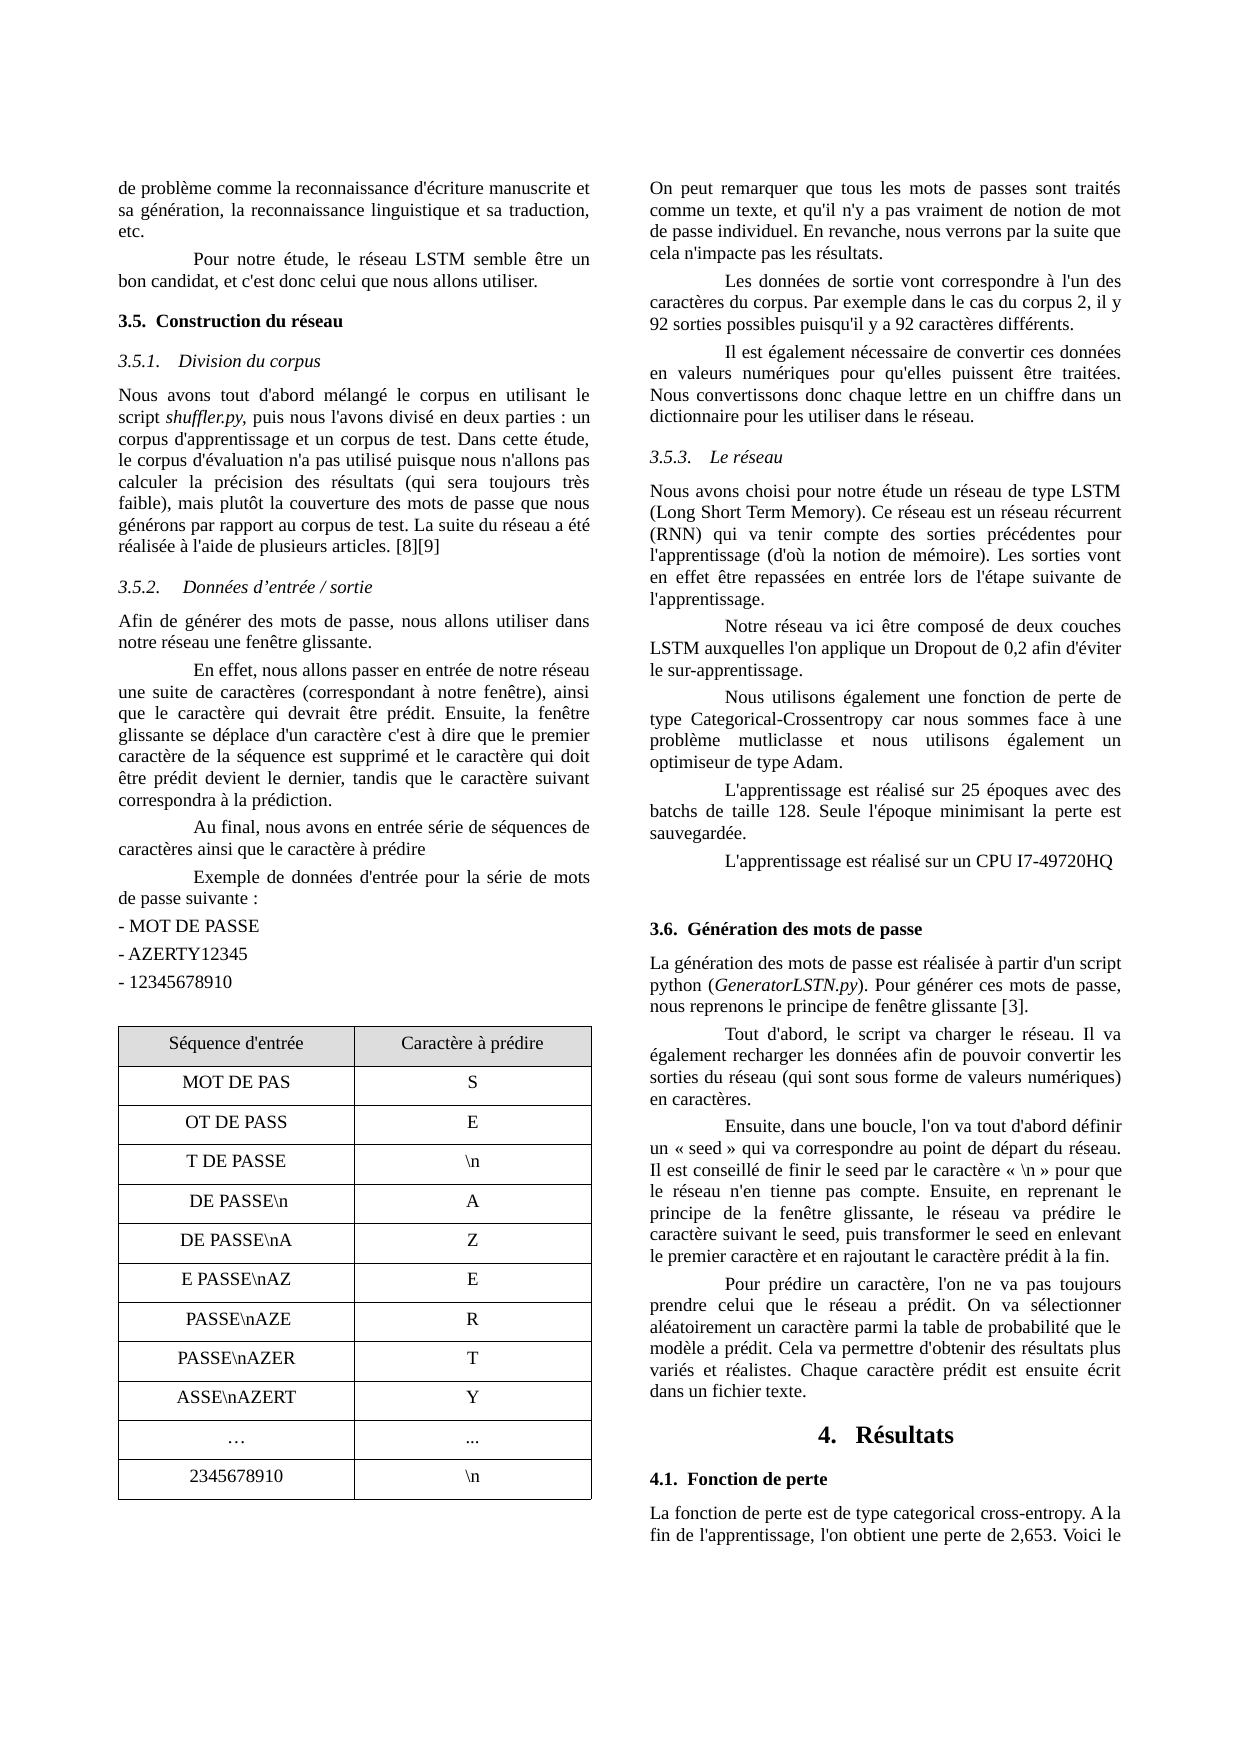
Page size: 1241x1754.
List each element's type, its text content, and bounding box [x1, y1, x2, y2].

text Pour prédire un caractère, l'on ne va pas toujours prendre celui que le réseau a prédit. On va sélectionner aléatoirement un caractère parmi la table de probabilité que le modèle a prédit. Cela va permettre d'obtenir des résultats plus variés et réalistes. Chaque caractère prédit est ensuite écrit dans un fichier texte. [649, 1272, 1122, 1402]
table_cell DE PASSE\n [119, 1185, 354, 1223]
text Ensuite, dans une boucle, l'on va tout d'abord définir un « seed » qui va correspondre au point de départ du réseau. Il est conseillé de finir le seed par le caractère « \n » pour que le réseau n'en tienne pas compte. Ensuite, en reprenant le principe de la fenêtre glissante, le réseau va prédire le caractère suivant le seed, puis transformer le seed en enlevant le premier caractère et en rajoutant le caractère prédit à la fin. [649, 1115, 1122, 1266]
text En effet, nous allons passer en entrée de notre réseau une suite de caractères (correspondant à notre fenêtre), ainsi que le caractère qui devrait être prédit. Ensuite, la fenêtre glissante se déplace d'un caractère c'est à dire que le premier caractère de la séquence est supprimé et le caractère qui doit être prédit devient le dernier, tandis que le caractère suivant correspondra à la prédiction. [118, 659, 591, 810]
text Nous avons choisi pour notre étude un réseau de type LSTM (Long Short Term Memory). Ce réseau est un réseau récurrent (RNN) qui va tenir compte des sorties précédentes pour l'apprentissage (d'où la notion de mémoire). Les sorties vont en effet être repassées en entrée lors de l'étape suivante de l'apprentissage. [649, 480, 1122, 609]
table_cell DE PASSE\nA [119, 1224, 354, 1262]
text Afin de générer des mots de passe, nous allons utiliser dans notre réseau une fenêtre glissante. [118, 610, 591, 653]
table_cell ASSE\nAZERT [119, 1382, 354, 1420]
table_cell \n [355, 1460, 591, 1499]
text Pour notre étude, le réseau LSTM semble être un bon candidat, et c'est donc celui que nous allons utiliser. [118, 248, 591, 291]
table_header Caractère à prédire [355, 1027, 591, 1066]
table_cell \n [355, 1145, 591, 1184]
table_cell OT DE PASS [119, 1106, 354, 1144]
text Nous avons tout d'abord mélangé le corpus en utilisant le script shuffler.py, puis nous l'avons divisé en deux parties : un corpus d'apprentissage et un corpus de test. Dans cette étude, le corpus d'évaluation n'a pas utilisé puisque nous n'allons pas calculer la précision des résultats (qui sera toujours très faible), mais plutôt la couverture des mots de passe que nous générons par rapport au corpus de test. La suite du réseau a été réalisée à l'aide de plusieurs articles. [8][9] [118, 384, 591, 557]
text de problème comme la reconnaissance d'écriture manuscrite et sa génération, la reconnaissance linguistique et sa traduction, etc. [118, 177, 591, 242]
table_cell T DE PASSE [119, 1145, 354, 1184]
subtitle Le réseau [649, 446, 1122, 467]
text Notre réseau va ici être composé de deux couches LSTM auxquelles l'on applique un Dropout de 0,2 afin d'éviter le sur-apprentissage. [649, 615, 1122, 680]
table_cell S [355, 1067, 591, 1105]
text Les données de sortie vont correspondre à l'un des caractères du corpus. Par exemple dans le cas du corpus 2, il y 92 sorties possibles puisqu'il y a 92 caractères différents. [649, 270, 1122, 334]
table_cell T [355, 1342, 591, 1381]
table_cell Z [355, 1224, 591, 1262]
subtitle Division du corpus [118, 350, 591, 372]
table_cell A [355, 1185, 591, 1223]
text Tout d'abord, le script va charger le réseau. Il va également recharger les données afin de pouvoir convertir les sorties du réseau (qui sont sous forme de valeurs numériques) en caractères. [649, 1023, 1122, 1109]
table_cell R [355, 1303, 591, 1341]
subtitle Construction du réseau [118, 310, 591, 332]
table_cell PASSE\nAZE [119, 1303, 354, 1341]
subtitle Génération des mots de passe [649, 918, 1122, 939]
table_cell MOT DE PAS [119, 1067, 354, 1105]
table_cell E [355, 1106, 591, 1144]
table_header Séquence d'entrée [119, 1027, 354, 1066]
subtitle Données d’entrée / sortie [118, 576, 591, 597]
table_cell PASSE\nAZER [119, 1342, 354, 1381]
text Exemple de données d'entrée pour la série de mots de passe suivante : [118, 866, 591, 909]
text - MOT DE PASSE [118, 915, 591, 937]
table_cell … [119, 1421, 354, 1459]
subtitle Résultats [649, 1421, 1122, 1449]
text L'apprentissage est réalisé sur un CPU I7-49720HQ [649, 850, 1122, 871]
text Il est également nécessaire de convertir ces données en valeurs numériques pour qu'elles puissent être traitées. Nous convertissons donc chaque lettre en un chiffre dans un dictionnaire pour les utiliser dans le réseau. [649, 341, 1122, 427]
text La fonction de perte est de type categorical cross-entropy. A la fin de l'apprentissage, l'on obtient une perte de 2,653. Voici le [649, 1502, 1122, 1545]
table_cell E PASSE\nAZ [119, 1264, 354, 1302]
text - 12345678910 [118, 971, 591, 992]
text Nous utilisons également une fonction de perte de type Categorical-Crossentropy car nous sommes face à une problème mutliclasse et nous utilisons également un optimiseur de type Adam. [649, 686, 1122, 772]
text On peut remarquer que tous les mots de passes sont traités comme un texte, et qu'il n'y a pas vraiment de notion de mot de passe individuel. En revanche, nous verrons par la suite que cela n'impacte pas les résultats. [649, 177, 1122, 263]
text La génération des mots de passe est réalisée à partir d'un script python (GeneratorLSTN.py). Pour générer ces mots de passe, nous reprenons le principe de fenêtre glissante [3]. [649, 952, 1122, 1017]
table_cell Y [355, 1382, 591, 1420]
subtitle Fonction de perte [649, 1468, 1122, 1490]
table_cell ... [355, 1421, 591, 1459]
text L'apprentissage est réalisé sur 25 époques avec des batchs de taille 128. Seule l'époque minimisant la perte est sauvegardée. [649, 779, 1122, 843]
text Au final, nous avons en entrée série de séquences de caractères ainsi que le caractère à prédire [118, 816, 591, 859]
table_cell 2345678910 [119, 1460, 354, 1499]
text - AZERTY12345 [118, 943, 591, 964]
table_cell E [355, 1264, 591, 1302]
